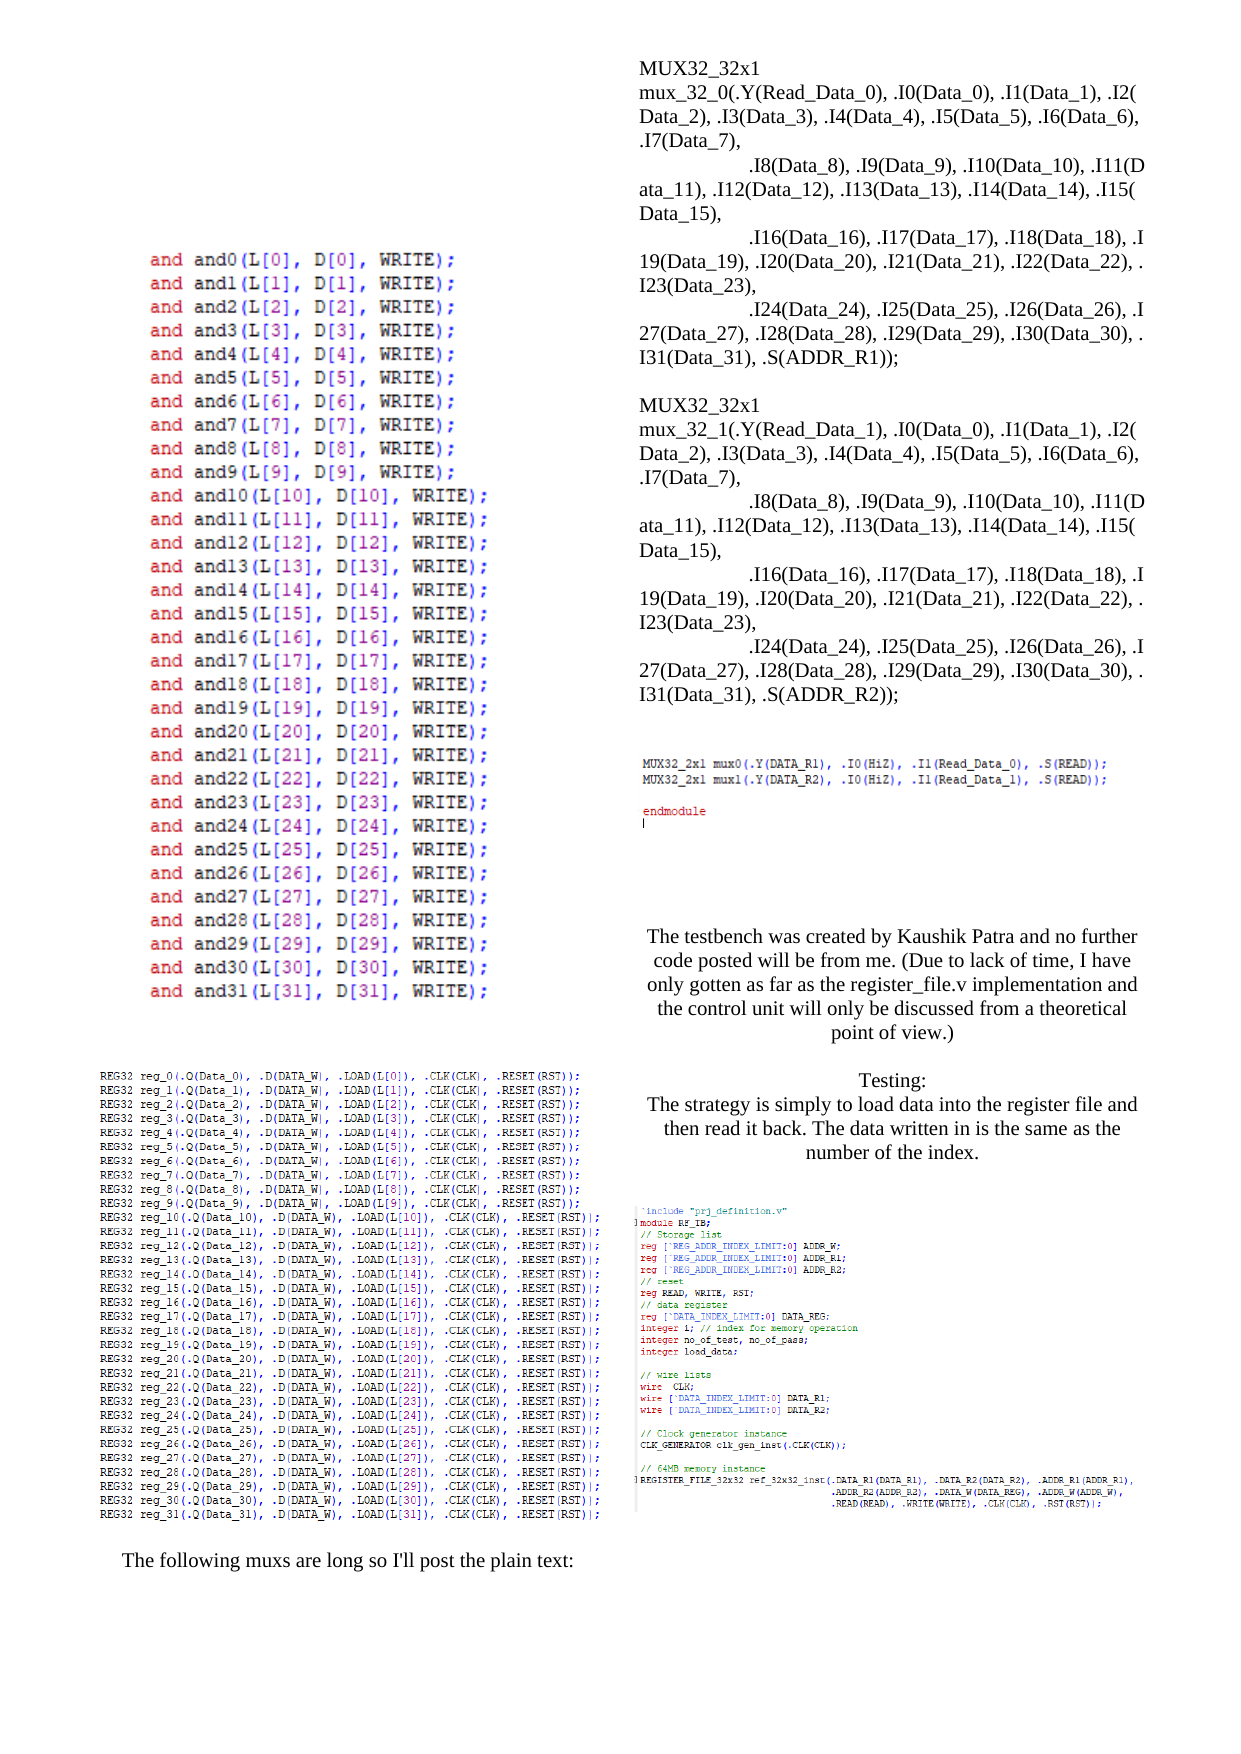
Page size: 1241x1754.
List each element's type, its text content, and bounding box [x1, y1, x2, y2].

text .I24(Data_24), .I25(Data_25), .I26(Data_26), .I27(Data_27), .I28(Data_28), .I29(Data_29), .I30(Data_30), .I31(Data_31), .S(ADDR_R2)); [639, 634, 1146, 706]
text The following muxs are long so I'll post the plain text: [94, 1548, 601, 1572]
text The testbench was created by Kaushik Patra and no further code posted will be from me. (Due to lack of time, I have only gotten as far as the register_file.v implementation and the control unit will only be discussed from a theoretical point of view.) [639, 923, 1146, 1044]
text .I8(Data_8), .I9(Data_9), .I10(Data_10), .I11(Data_11), .I12(Data_12), .I13(Data_13), .I14(Data_14), .I15(Data_15), [639, 152, 1146, 225]
text MUX32_32x1 mux_32_1(.Y(Read_Data_1), .I0(Data_0), .I1(Data_1), .I2(Data_2), .I3(Data_3), .I4(Data_4), .I5(Data_5), .I6(Data_6), .I7(Data_7), [639, 393, 1146, 489]
text The strategy is simply to load data into the register file and then read it back. The data written in is the same as the number of the index. [639, 1092, 1146, 1164]
text .I16(Data_16), .I17(Data_17), .I18(Data_18), .I19(Data_19), .I20(Data_20), .I21(Data_21), .I22(Data_22), .I23(Data_23), [639, 562, 1146, 634]
text .I24(Data_24), .I25(Data_25), .I26(Data_26), .I27(Data_27), .I28(Data_28), .I29(Data_29), .I30(Data_30), .I31(Data_31), .S(ADDR_R1)); [639, 297, 1146, 369]
text Testing: [639, 1068, 1146, 1092]
text .I8(Data_8), .I9(Data_9), .I10(Data_10), .I11(Data_11), .I12(Data_12), .I13(Data_13), .I14(Data_14), .I15(Data_15), [639, 489, 1146, 562]
text .I16(Data_16), .I17(Data_17), .I18(Data_18), .I19(Data_19), .I20(Data_20), .I21(Data_21), .I22(Data_22), .I23(Data_23), [639, 225, 1146, 297]
text MUX32_32x1 mux_32_0(.Y(Read_Data_0), .I0(Data_0), .I1(Data_1), .I2(Data_2), .I3(Data_3), .I4(Data_4), .I5(Data_5), .I6(Data_6), .I7(Data_7), [639, 56, 1146, 152]
